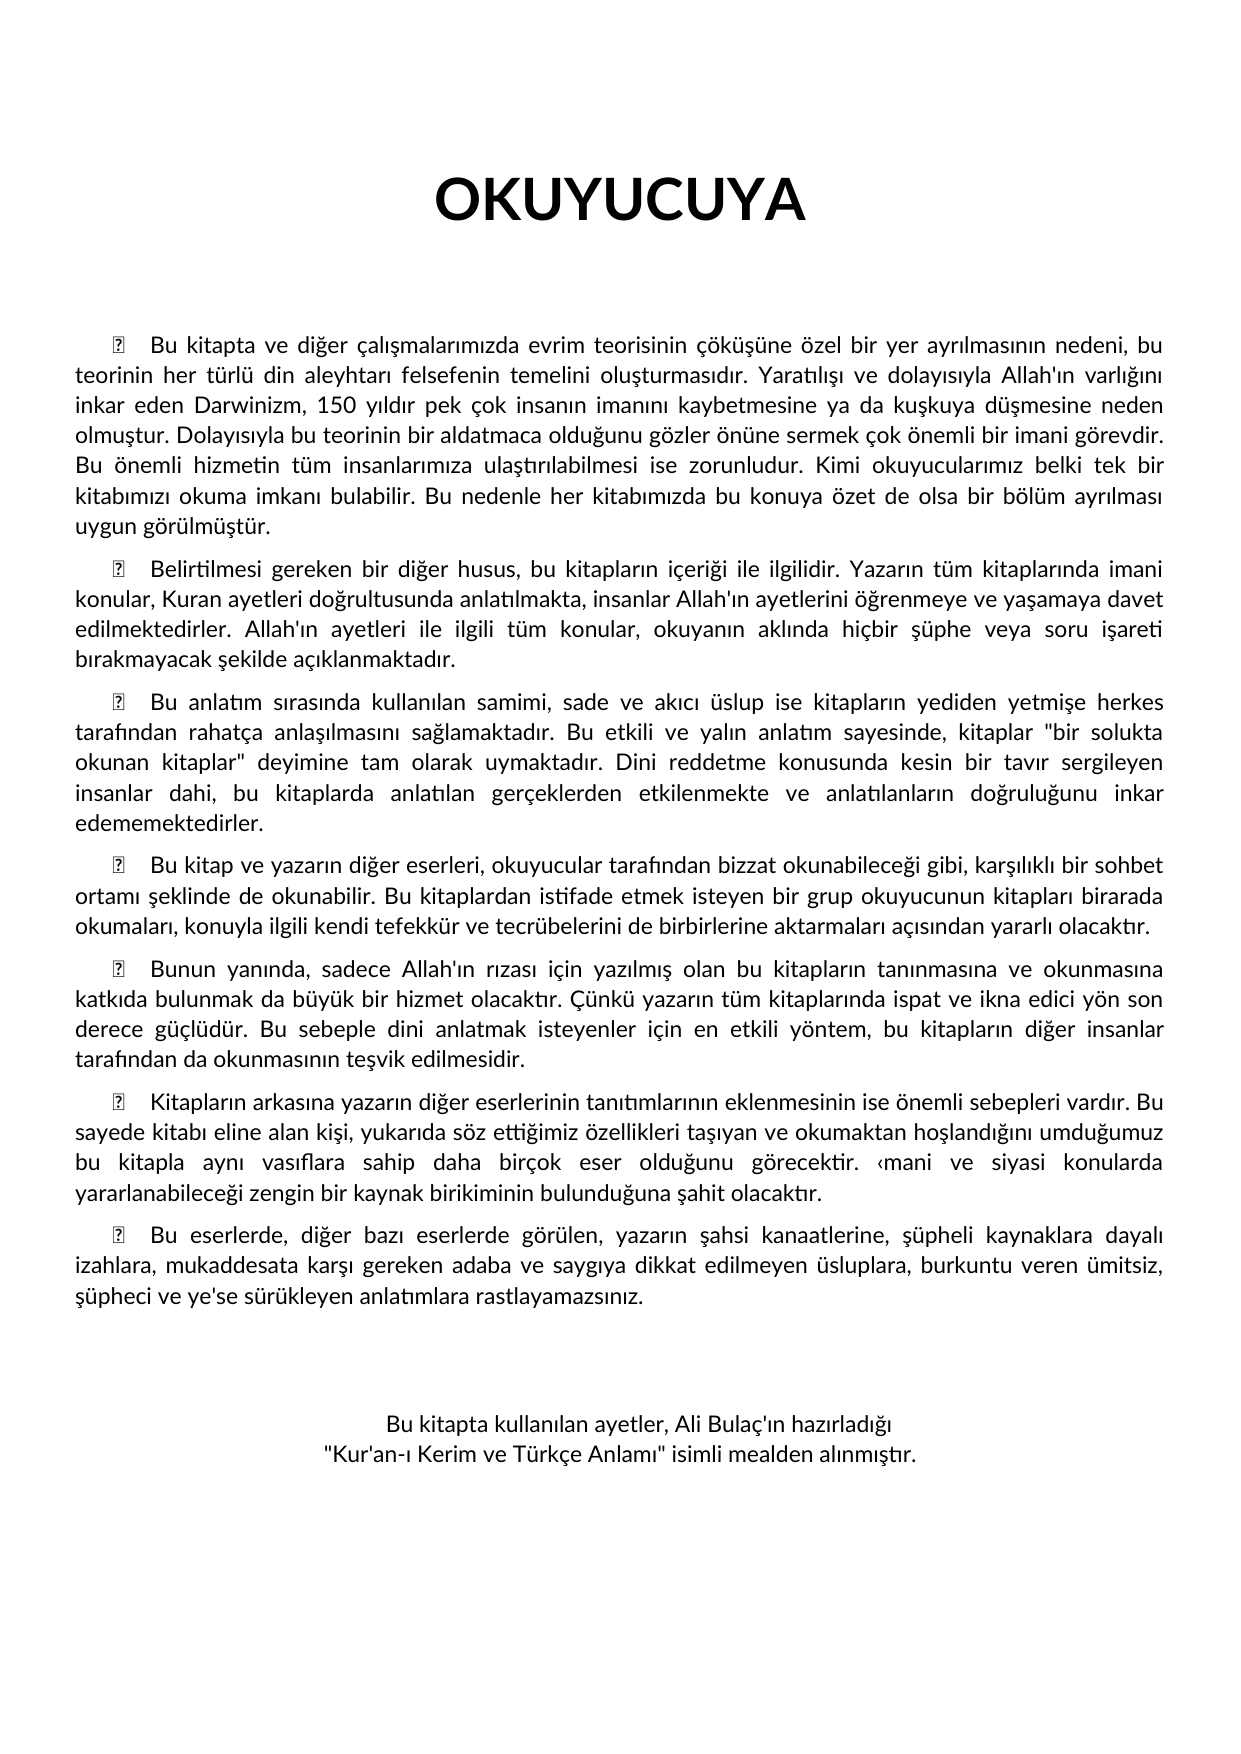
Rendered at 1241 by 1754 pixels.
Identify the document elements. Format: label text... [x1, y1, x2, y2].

text  Bu anlatım sırasında kullanılan samimi, sade ve akıcı üslup ise kitapların yediden yetmişe herkes tarafından rahatça anlaşılmasını sağlamaktadır. Bu etkili ve yalın anlatım sayesinde, kitaplar "bir solukta okunan kitaplar" deyimine tam olarak uymaktadır. Dini reddetme konusunda kesin bir tavır sergileyen insanlar dahi, bu kitaplarda anlatılan gerçeklerden etkilenmekte ve anlatılanların doğruluğunu inkar edememektedirler. [75, 688, 1165, 836]
text Bu kitapta kullanılan ayetler, Ali Bulaç'ın hazırladığı "Kur'an-ı Kerim ve Türkçe Anlamı" isimli mealden alınmıştır. [75, 1409, 1165, 1467]
subtitle OKUYUCUYA [75, 162, 1165, 232]
text  Bu kitapta ve diğer çalışmalarımızda evrim teorisinin çöküşüne özel bir yer ayrılmasının nedeni, bu teorinin her türlü din aleyhtarı felsefenin temelini oluşturmasıdır. Yaratılışı ve dolayısıyla Allah'ın varlığını inkar eden Darwinizm, 150 yıldır pek çok insanın imanını kaybetmesine ya da kuşkuya düşmesine neden olmuştur. Dolayısıyla bu teorinin bir aldatmaca olduğunu gözler önüne sermek çok önemli bir imani görevdir. Bu önemli hizmetin tüm insanlarımıza ulaştırılabilmesi ise zorunludur. Kimi okuyucularımız belki tek bir kitabımızı okuma imkanı bulabilir. Bu nedenle her kitabımızda bu konuya özet de olsa bir bölüm ayrılması uygun görülmüştür. [75, 330, 1165, 539]
text  Kitapların arkasına yazarın diğer eserlerinin tanıtımlarının eklenmesinin ise önemli sebepleri vardır. Bu sayede kitabı eline alan kişi, yukarıda söz ettiğimiz özellikleri taşıyan ve okumaktan hoşlandığını umduğumuz bu kitapla aynı vasıflara sahip daha birçok eser olduğunu görecektir. ‹mani ve siyasi konularda yararlanabileceği zengin bir kaynak birikiminin bulunduğuna şahit olacaktır. [75, 1088, 1165, 1206]
text  Belirtilmesi gereken bir diğer husus, bu kitapların içeriği ile ilgilidir. Yazarın tüm kitaplarında imani konular, Kuran ayetleri doğrultusunda anlatılmakta, insanlar Allah'ın ayetlerini öğrenmeye ve yaşamaya davet edilmektedirler. Allah'ın ayetleri ile ilgili tüm konular, okuyanın aklında hiçbir şüphe veya soru işareti bırakmayacak şekilde açıklanmaktadır. [75, 554, 1165, 672]
text  Bunun yanında, sadece Allah'ın rızası için yazılmış olan bu kitapların tanınmasına ve okunmasına katkıda bulunmak da büyük bir hizmet olacaktır. Çünkü yazarın tüm kitaplarında ispat ve ikna edici yön son derece güçlüdür. Bu sebeple dini anlatmak isteyenler için en etkili yöntem, bu kitapların diğer insanlar tarafından da okunmasının teşvik edilmesidir. [75, 954, 1165, 1072]
text  Bu kitap ve yazarın diğer eserleri, okuyucular tarafından bizzat okunabileceği gibi, karşılıklı bir sohbet ortamı şeklinde de okunabilir. Bu kitaplardan istifade etmek isteyen bir grup okuyucunun kitapları birarada okumaları, konuyla ilgili kendi tefekkür ve tecrübelerini de birbirlerine aktarmaları açısından yararlı olacaktır. [75, 851, 1165, 939]
text  Bu eserlerde, diğer bazı eserlerde görülen, yazarın şahsi kanaatlerine, şüpheli kaynaklara dayalı izahlara, mukaddesata karşı gereken adaba ve saygıya dikkat edilmeyen üsluplara, burkuntu veren ümitsiz, şüpheci ve ye'se sürükleyen anlatımlara rastlayamazsınız. [75, 1221, 1165, 1309]
